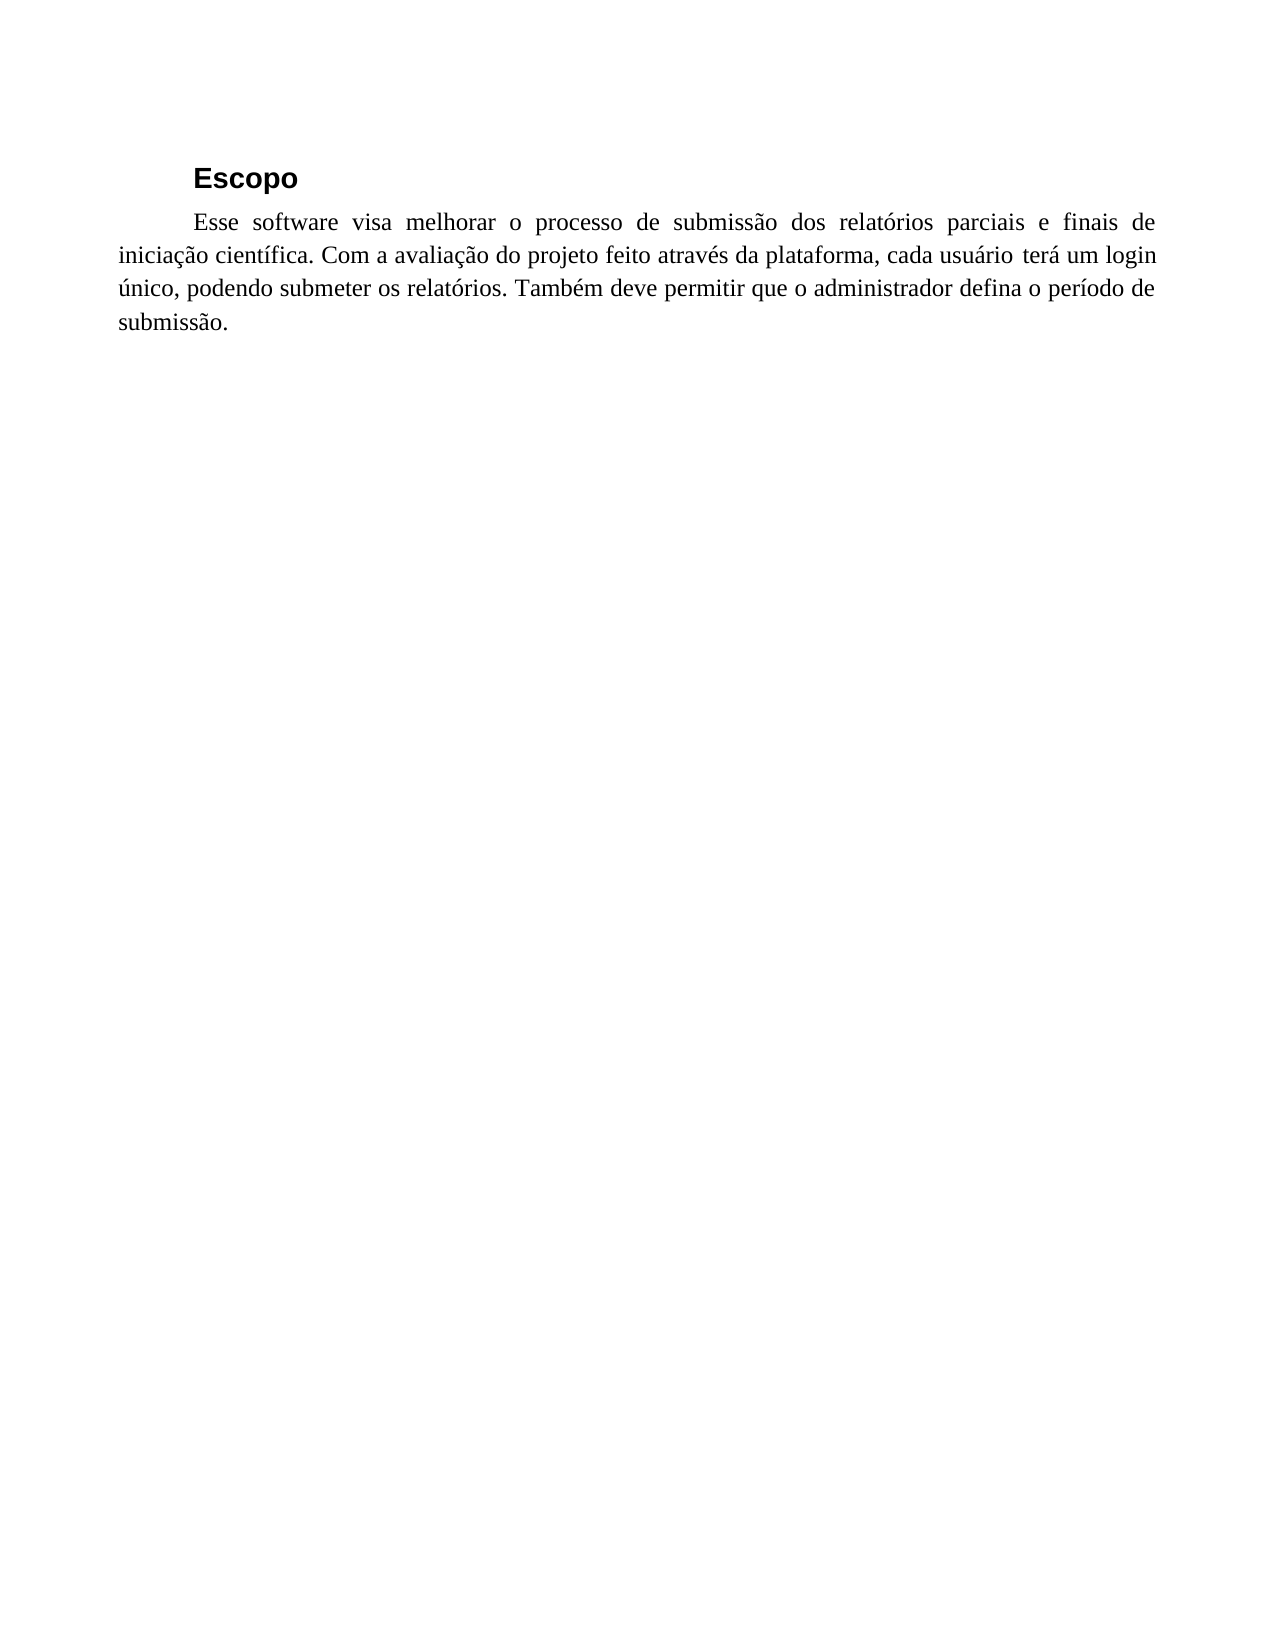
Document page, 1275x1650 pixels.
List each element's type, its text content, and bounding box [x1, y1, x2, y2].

text Esse software visa melhorar o processo de submissão dos relatórios parciais e finais de iniciação científica. Com a avaliação do projeto feito através da plataforma, cada usuário terá um login único, podendo submeter os relatórios. Também deve permitir que o administrador defina o período de submissão. [118, 207, 1157, 335]
subtitle Escopo [118, 161, 1157, 195]
